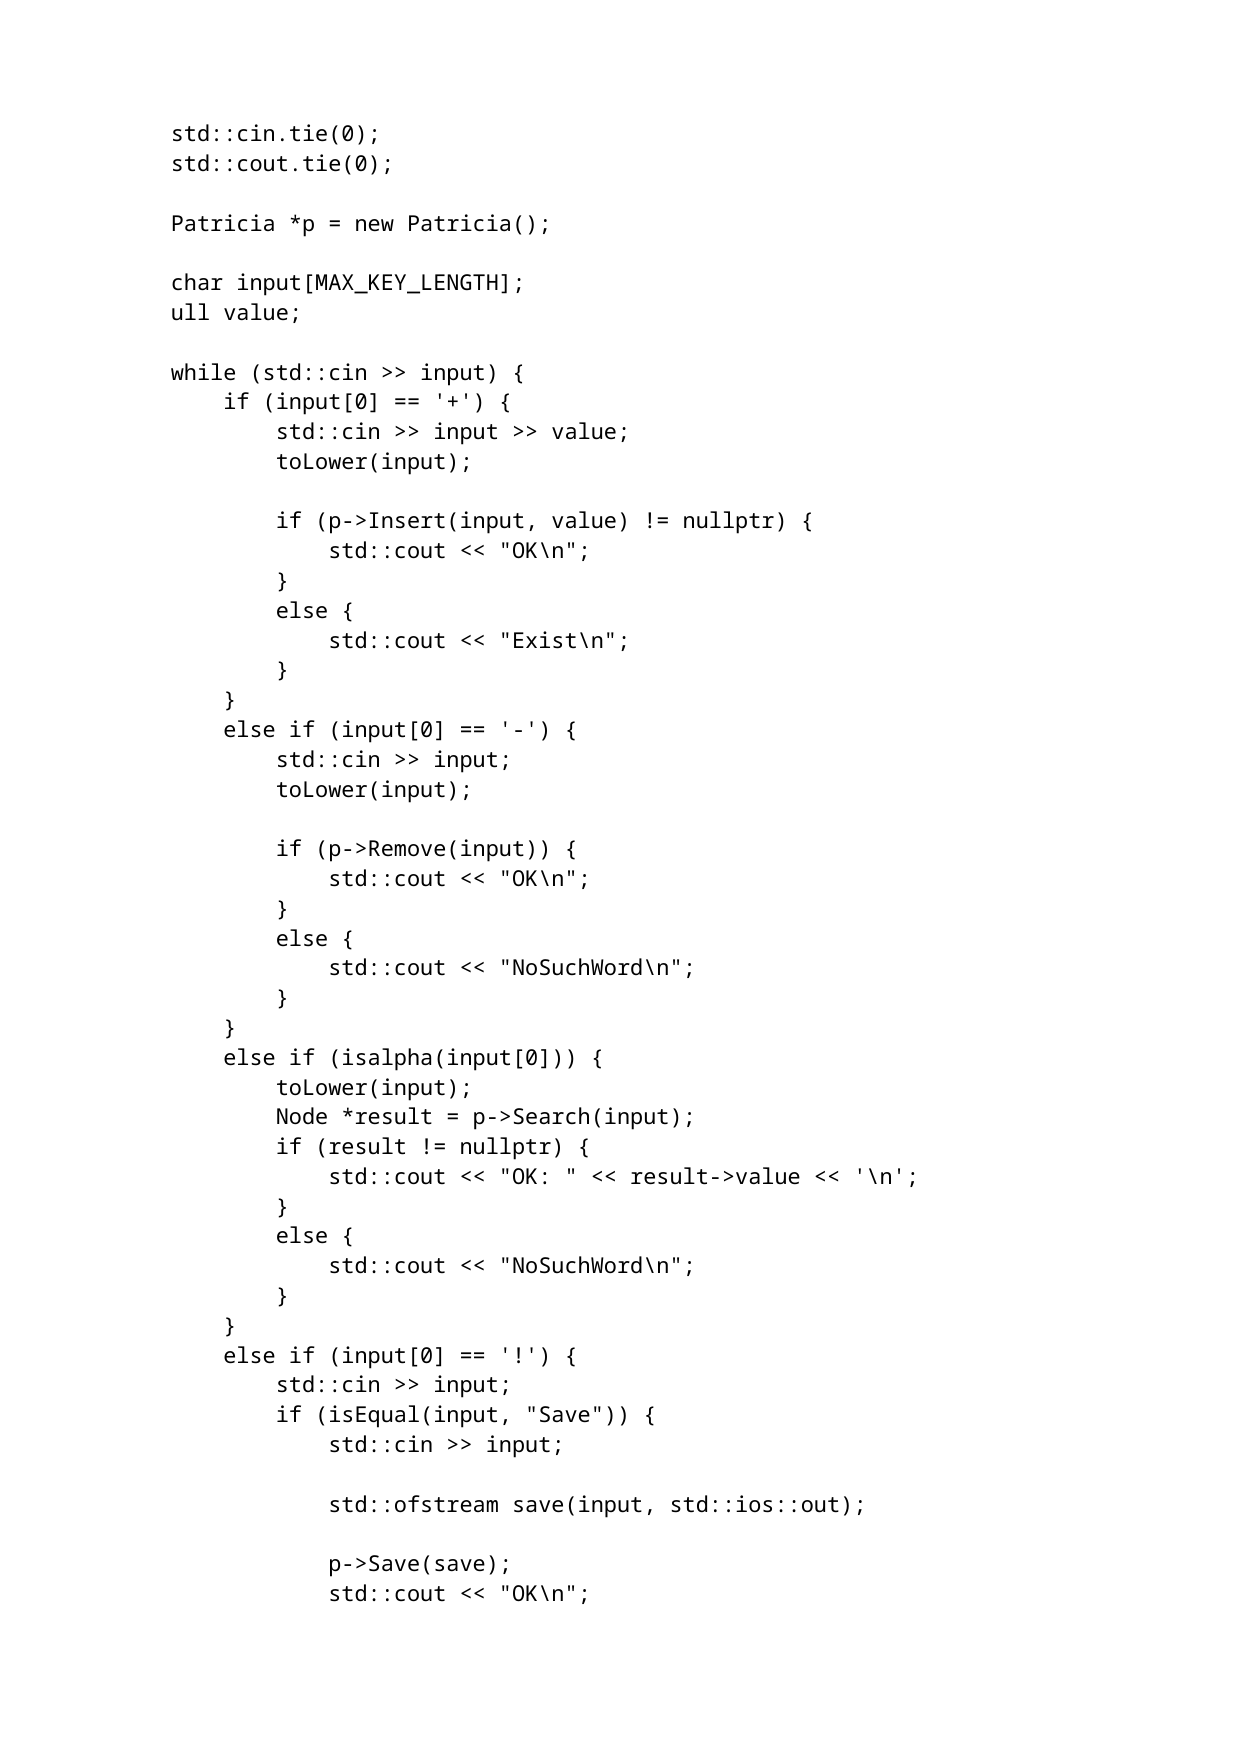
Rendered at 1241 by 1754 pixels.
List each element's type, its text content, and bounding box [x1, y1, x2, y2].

text toLower(input); [118, 1071, 1122, 1101]
text std::cout << "NoSuchWord\n"; [118, 952, 1122, 982]
text std::cin >> input; [118, 1429, 1122, 1459]
text std::cout.tie(0); [118, 148, 1122, 178]
text Patricia *p = new Patricia(); [118, 207, 1122, 237]
text } [118, 893, 1122, 922]
text while (std::cin >> input) { [118, 356, 1122, 386]
text toLower(input); [118, 446, 1122, 476]
text else if (input[0] == '!') { [118, 1339, 1122, 1369]
text std::cout << "NoSuchWord\n"; [118, 1250, 1122, 1280]
text if (p->Remove(input)) { [118, 833, 1122, 863]
text } [118, 1012, 1122, 1042]
text else if (isalpha(input[0])) { [118, 1042, 1122, 1071]
text toLower(input); [118, 773, 1122, 803]
text } [118, 1310, 1122, 1339]
text p->Save(save); [118, 1548, 1122, 1578]
text std::cout << "OK\n"; [118, 863, 1122, 893]
text else if (input[0] == '-') { [118, 714, 1122, 744]
text } [118, 684, 1122, 714]
text if (result != nullptr) { [118, 1131, 1122, 1161]
text else { [118, 1220, 1122, 1250]
text std::cin >> input; [118, 744, 1122, 773]
text std::cin.tie(0); [118, 118, 1122, 148]
text } [118, 1191, 1122, 1220]
text std::cin >> input >> value; [118, 416, 1122, 446]
text } [118, 982, 1122, 1012]
text if (p->Insert(input, value) != nullptr) { [118, 505, 1122, 535]
text std::ofstream save(input, std::ios::out); [118, 1488, 1122, 1518]
text else { [118, 595, 1122, 624]
text std::cout << "OK\n"; [118, 1578, 1122, 1608]
text if (isEqual(input, "Save")) { [118, 1399, 1122, 1429]
text std::cin >> input; [118, 1369, 1122, 1399]
text std::cout << "Exist\n"; [118, 624, 1122, 654]
text } [118, 565, 1122, 595]
text Node *result = p->Search(input); [118, 1101, 1122, 1131]
text } [118, 654, 1122, 684]
text if (input[0] == '+') { [118, 386, 1122, 416]
text char input[MAX_KEY_LENGTH]; [118, 267, 1122, 297]
text } [118, 1280, 1122, 1310]
text ull value; [118, 297, 1122, 327]
text else { [118, 922, 1122, 952]
text std::cout << "OK: " << result->value << '\n'; [118, 1161, 1122, 1191]
text std::cout << "OK\n"; [118, 535, 1122, 565]
